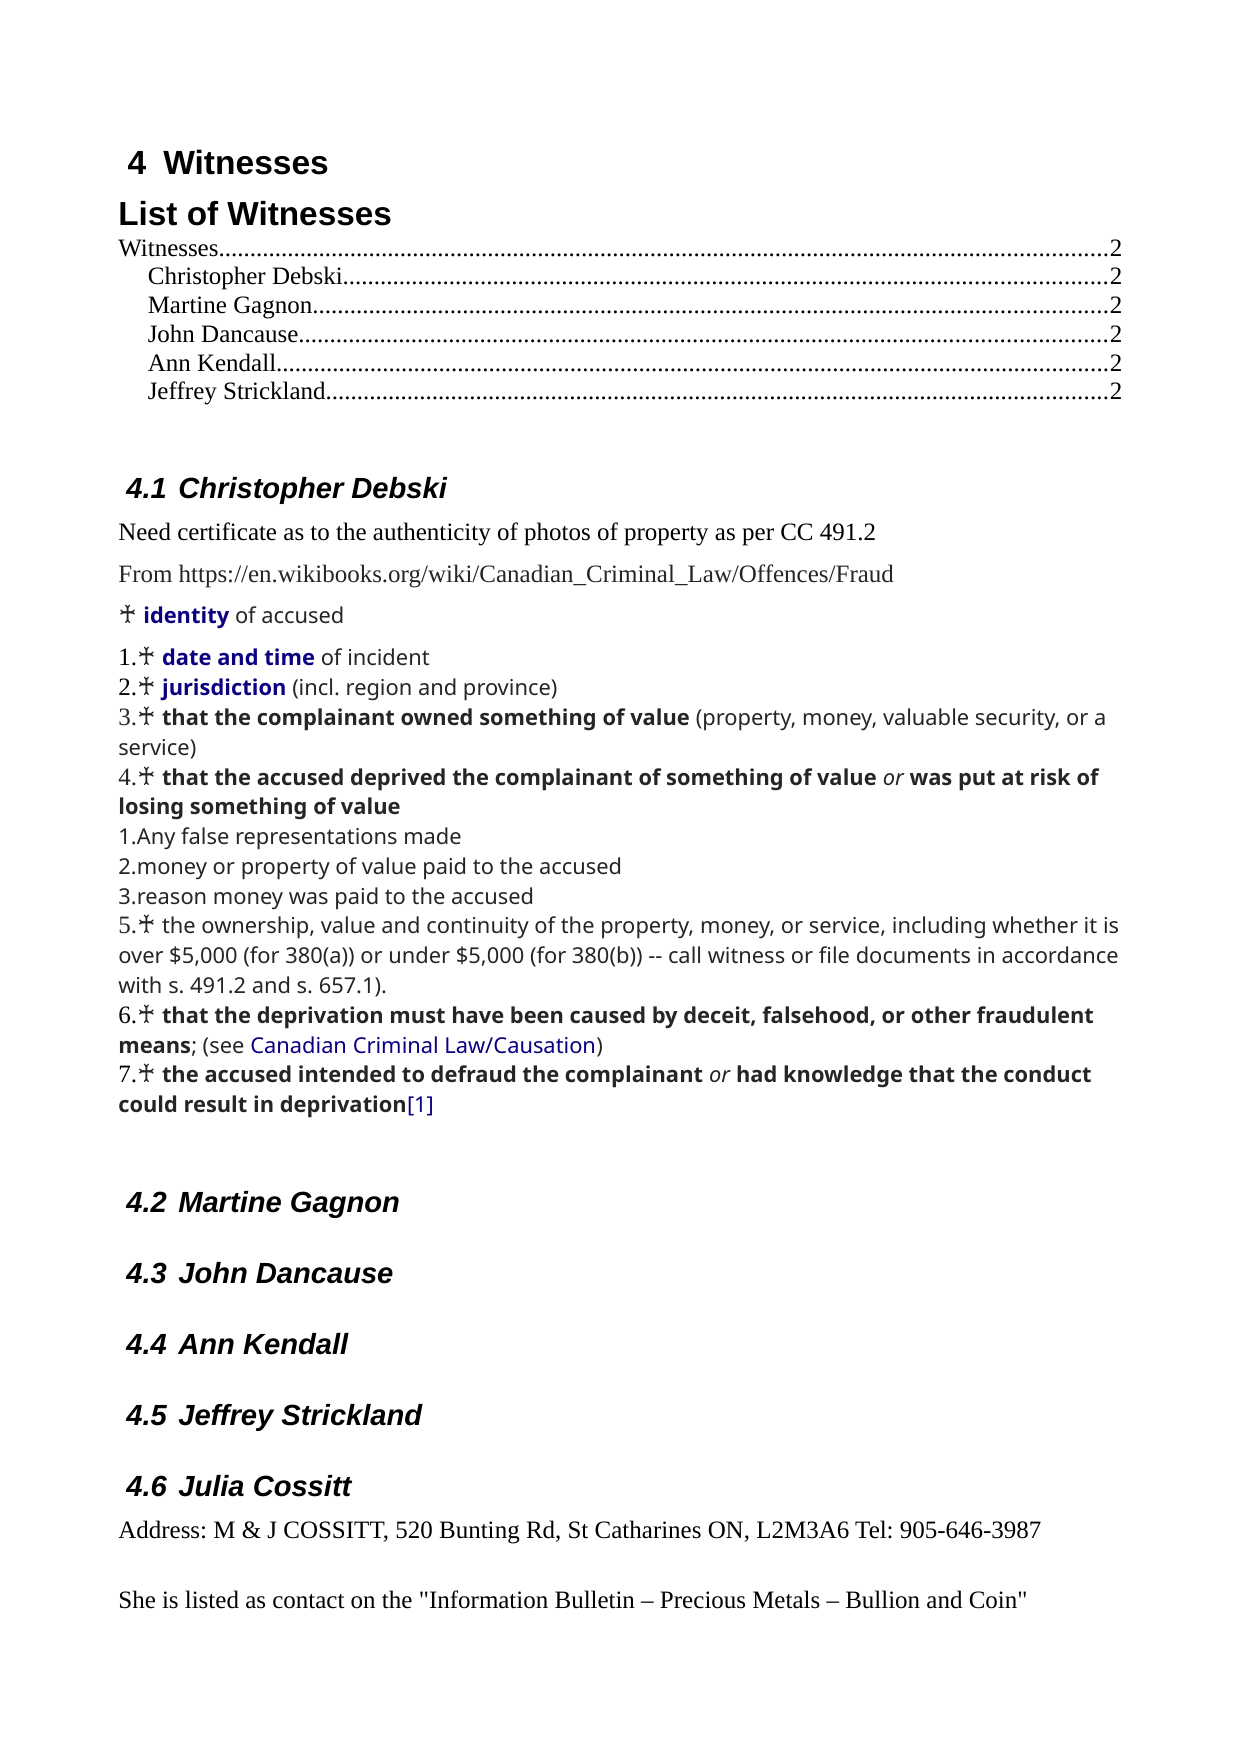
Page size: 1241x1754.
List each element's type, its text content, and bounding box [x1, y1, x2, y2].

subtitle Ann Kendall [118, 1327, 1122, 1361]
list ♰ that the accused deprived the complainant of something of value or was put at risk of losing something of value [118, 761, 1122, 821]
text Jeffrey Strickland 2 [148, 376, 1122, 405]
list ♰ date and time of incident [118, 642, 1122, 672]
text She is listed as contact on the "Information Bulletin – Precious Metals – Bullion and Coin" [118, 1585, 1122, 1614]
text ♰ identity of accused [118, 600, 1122, 630]
text Address: M & J COSSITT, 520 Bunting Rd, St Catharines ON, L2M3A6 Tel: 905-646-3987 [118, 1515, 1122, 1544]
list reason money was paid to the accused [118, 881, 1122, 910]
text Need certificate as to the authenticity of photos of property as per CC 491.2 [118, 517, 1122, 546]
subtitle Jeffrey Strickland [118, 1398, 1122, 1432]
subtitle John Dancause [118, 1256, 1122, 1290]
subtitle Julia Cossitt [118, 1469, 1122, 1503]
text John Dancause 2 [148, 319, 1122, 348]
list money or property of value paid to the accused [118, 851, 1122, 881]
text Witnesses 2 [118, 233, 1122, 261]
text Martine Gagnon 2 [148, 290, 1122, 319]
list ♰ the ownership, value and continuity of the property, money, or service, including whether it is over $5,000 (for 380(a)) or under $5,000 (for 380(b)) -- call witness or file documents in accordance with s. 491.2 and s. 657.1). [118, 910, 1122, 1000]
text Christopher Debski 2 [148, 261, 1122, 290]
text Ann Kendall 2 [148, 348, 1122, 376]
list ♰ jurisdiction (incl. region and province) [118, 672, 1122, 702]
list ♰ that the deprivation must have been caused by deceit, falsehood, or other fraudulent means; (see Canadian Criminal Law/Causation) [118, 1000, 1122, 1059]
subtitle List of Witnesses [118, 194, 1122, 233]
subtitle Christopher Debski [118, 471, 1122, 505]
list Any false representations made [118, 821, 1122, 851]
text From https://en.wikibooks.org/wiki/Canadian_Criminal_Law/Offences/Fraud [118, 559, 1122, 587]
subtitle Witnesses [118, 143, 1122, 182]
list ♰ the accused intended to defraud the complainant or had knowledge that the conduct could result in deprivation[1] [118, 1059, 1122, 1119]
subtitle Martine Gagnon [118, 1185, 1122, 1219]
list ♰ that the complainant owned something of value (property, money, valuable security, or a service) [118, 702, 1122, 761]
